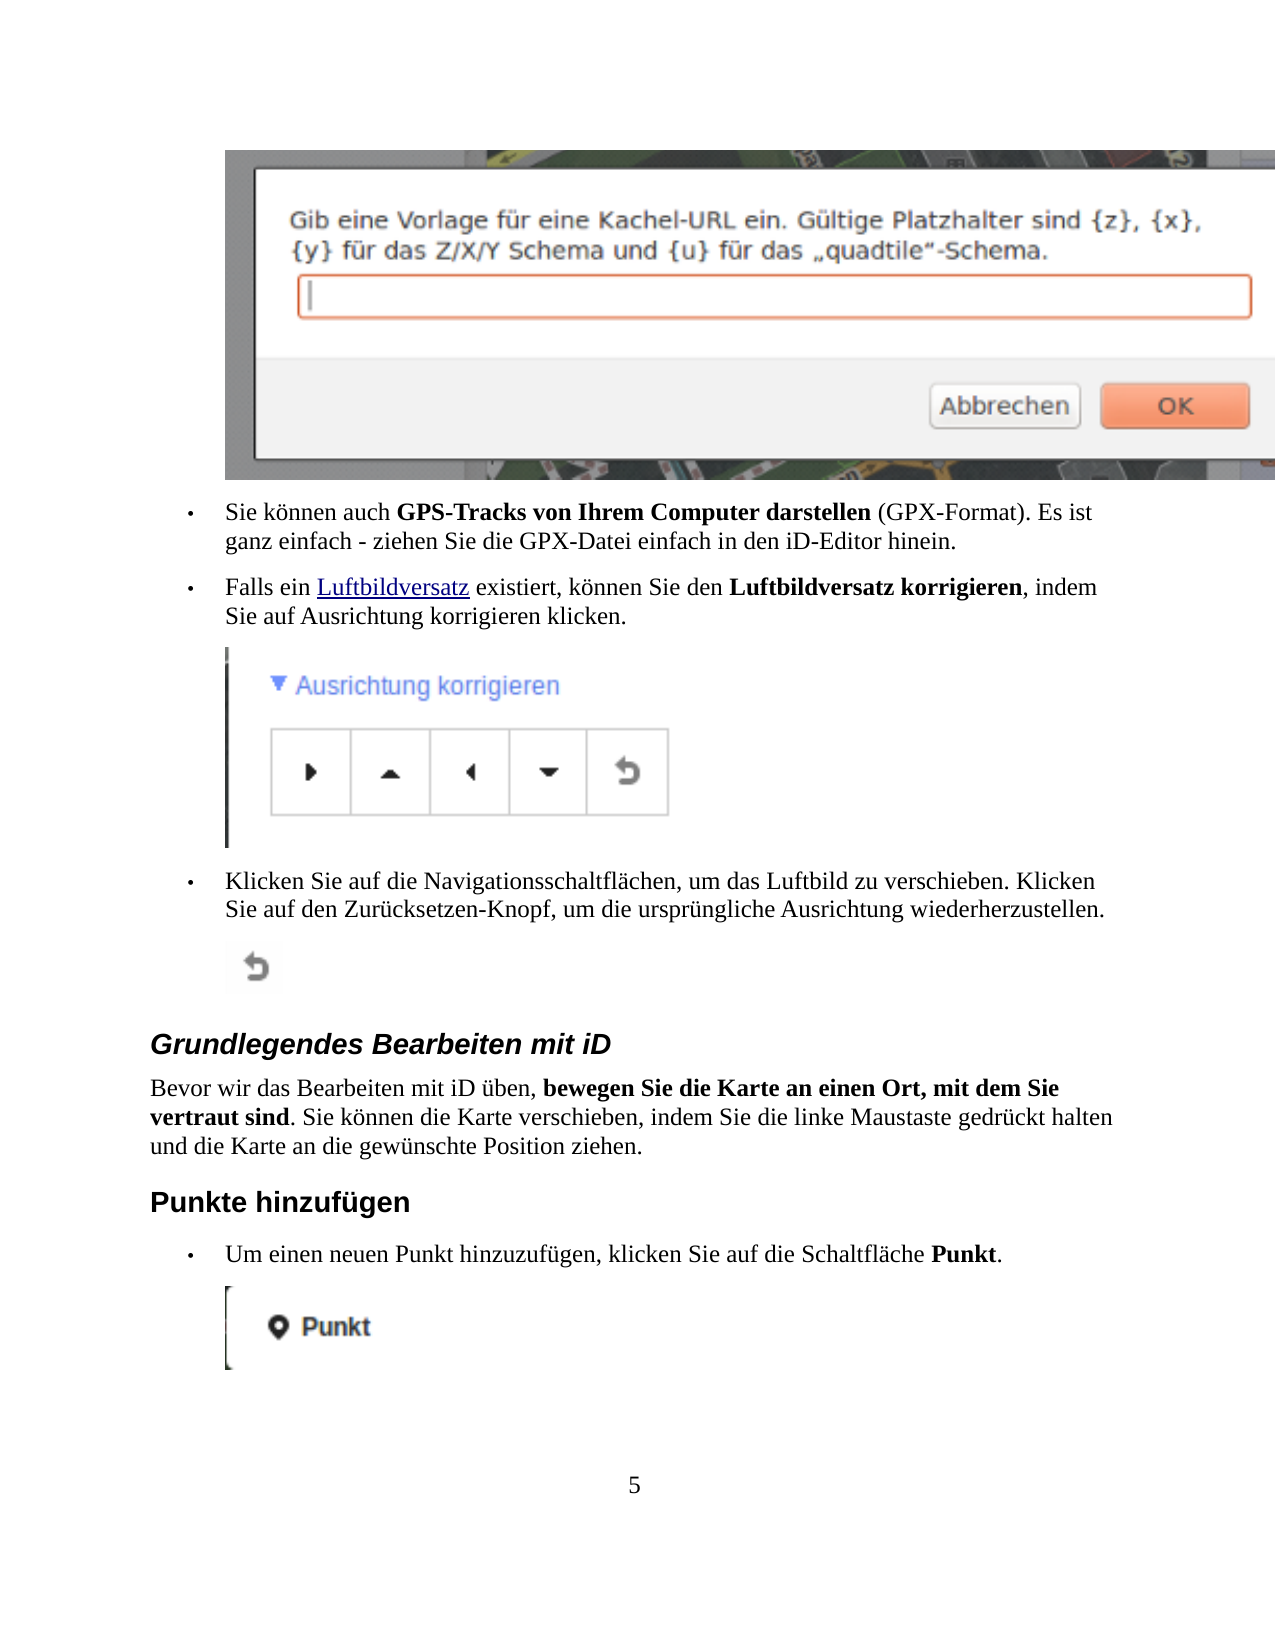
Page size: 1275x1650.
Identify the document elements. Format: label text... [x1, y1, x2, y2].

picture [225, 1286, 398, 1370]
text Bevor wir das Bearbeiten mit iD üben, bewegen Sie die Karte an einen Ort, mit dem Sie vertraut sind. Sie können die Karte verschieben, indem Sie die linke Maustaste gedrückt halten und die Karte an die gewünschte Position ziehen. [150, 1073, 1125, 1159]
list Um einen neuen Punkt hinzuzufügen, klicken Sie auf die Schaltfläche Punkt. [187, 1239, 1125, 1268]
picture [225, 647, 750, 848]
subtitle Punkte hinzufügen [150, 1184, 1125, 1218]
picture [225, 150, 1275, 480]
list Falls ein Luftbildversatz existiert, können Sie den Luftbildversatz korrigieren, indem Sie auf Ausrichtung korrigieren klicken. [187, 572, 1125, 630]
subtitle Grundlegendes Bearbeiten mit iD [150, 1027, 1125, 1061]
list Klicken Sie auf die Navigationsschaltflächen, um das Luftbild zu verschieben. Klicken Sie auf den Zurücksetzen-Knopf, um die ursprüngliche Ausrichtung wiederherzustellen. [187, 866, 1125, 923]
picture [225, 941, 284, 994]
list Sie können auch GPS-Tracks von Ihrem Computer darstellen (GPX-Format). Es ist ganz einfach - ziehen Sie die GPX-Datei einfach in den iD-Editor hinein. [187, 497, 1125, 554]
